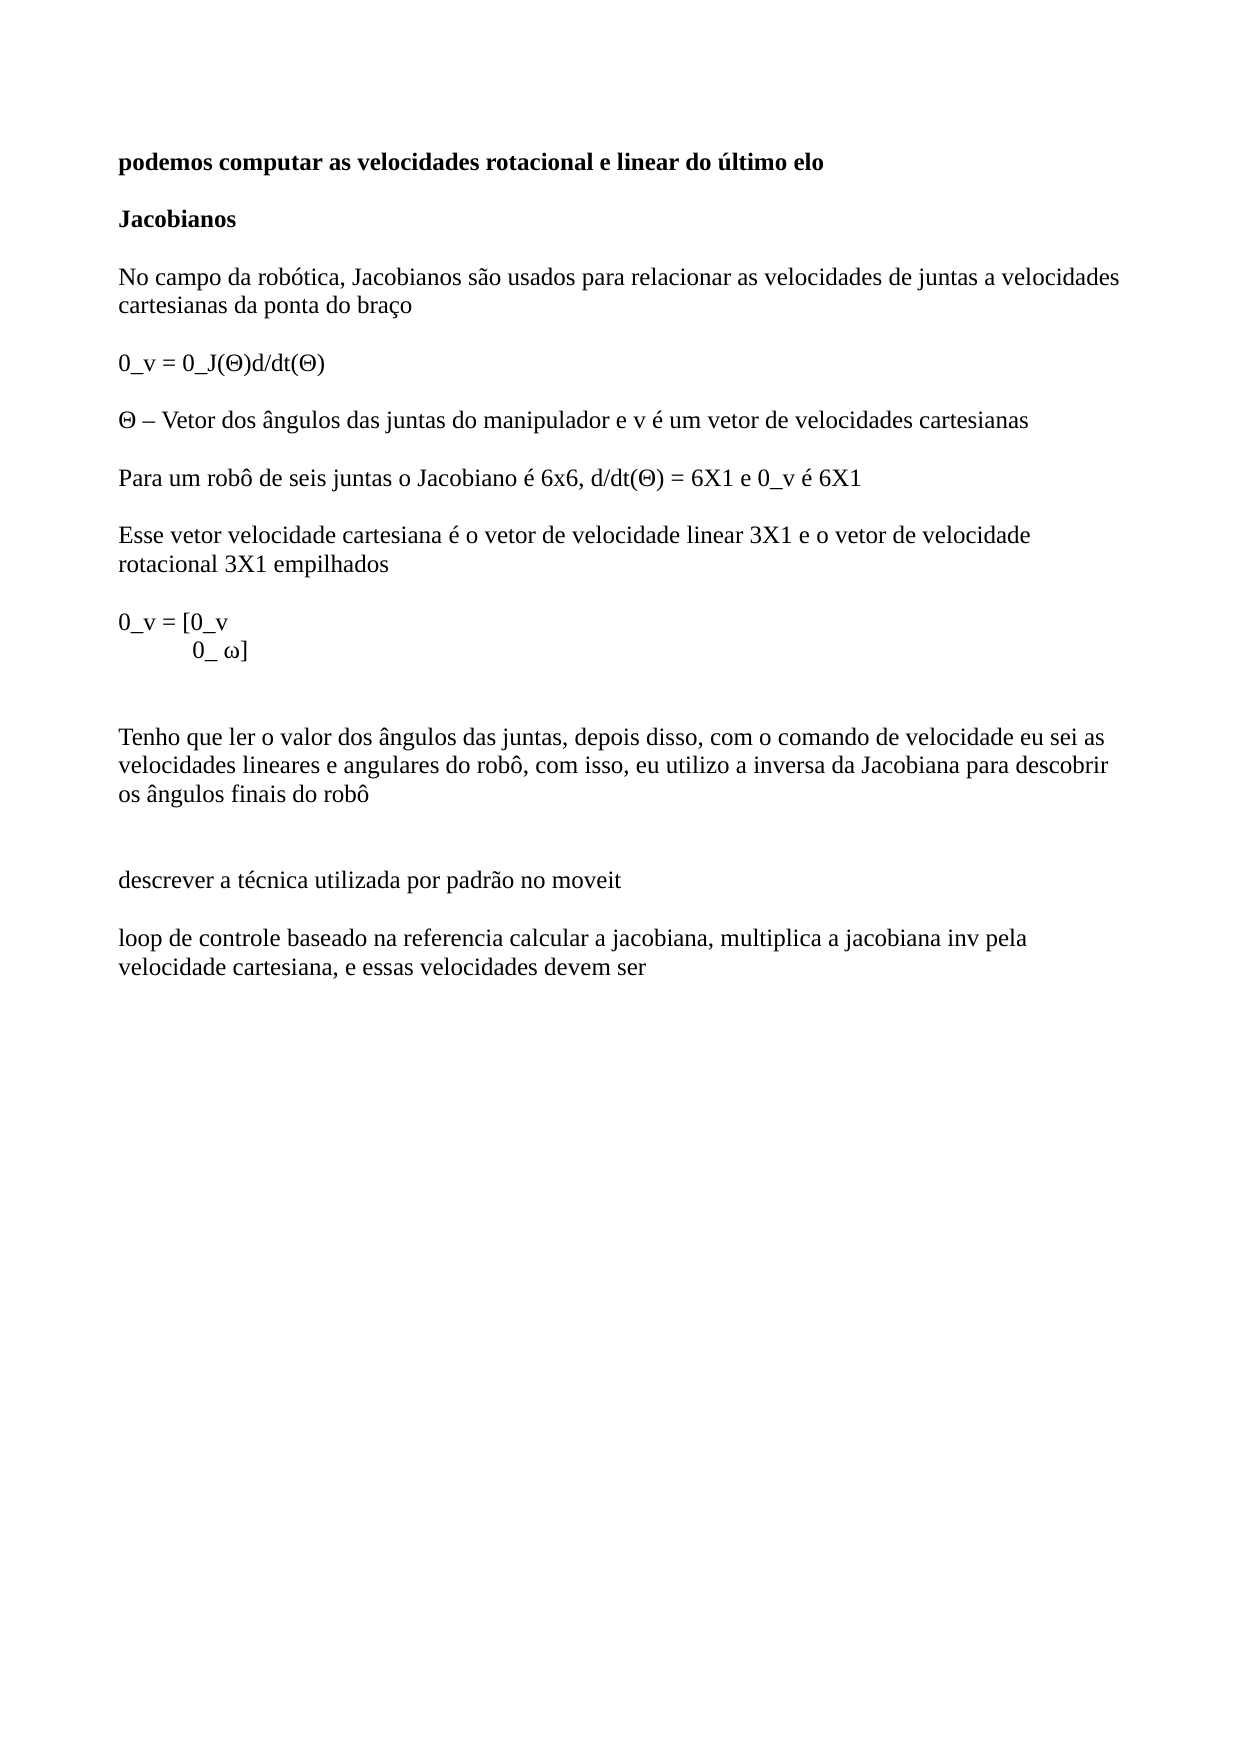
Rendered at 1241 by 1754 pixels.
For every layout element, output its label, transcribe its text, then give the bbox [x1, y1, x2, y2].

text Esse vetor velocidade cartesiana é o vetor de velocidade linear 3X1 e o vetor de velocidade rotacional 3X1 empilhados [118, 521, 1122, 578]
text Θ – Vetor dos ângulos das juntas do manipulador e v é um vetor de velocidades cartesianas [118, 406, 1122, 434]
text Jacobianos [118, 204, 1122, 233]
text Para um robô de seis juntas o Jacobiano é 6x6, d/dt(Θ) = 6X1 e 0_v é 6X1 [118, 463, 1122, 492]
text Tenho que ler o valor dos ângulos das juntas, depois disso, com o comando de velocidade eu sei as velocidades lineares e angulares do robô, com isso, eu utilizo a inversa da Jacobiana para descobrir os ângulos finais do robô [118, 722, 1122, 808]
text loop de controle baseado na referencia calcular a jacobiana, multiplica a jacobiana inv pela velocidade cartesiana, e essas velocidades devem ser [118, 923, 1122, 981]
text 0_v = 0_J(Θ)d/dt(Θ) [118, 348, 1122, 377]
text podemos computar as velocidades rotacional e linear do último elo [118, 147, 1122, 176]
text 0_ ω] [118, 636, 1122, 664]
text No campo da robótica, Jacobianos são usados para relacionar as velocidades de juntas a velocidades cartesianas da ponta do braço [118, 262, 1122, 319]
text 0_v = [0_v [118, 607, 1122, 636]
text descrever a técnica utilizada por padrão no moveit [118, 866, 1122, 894]
